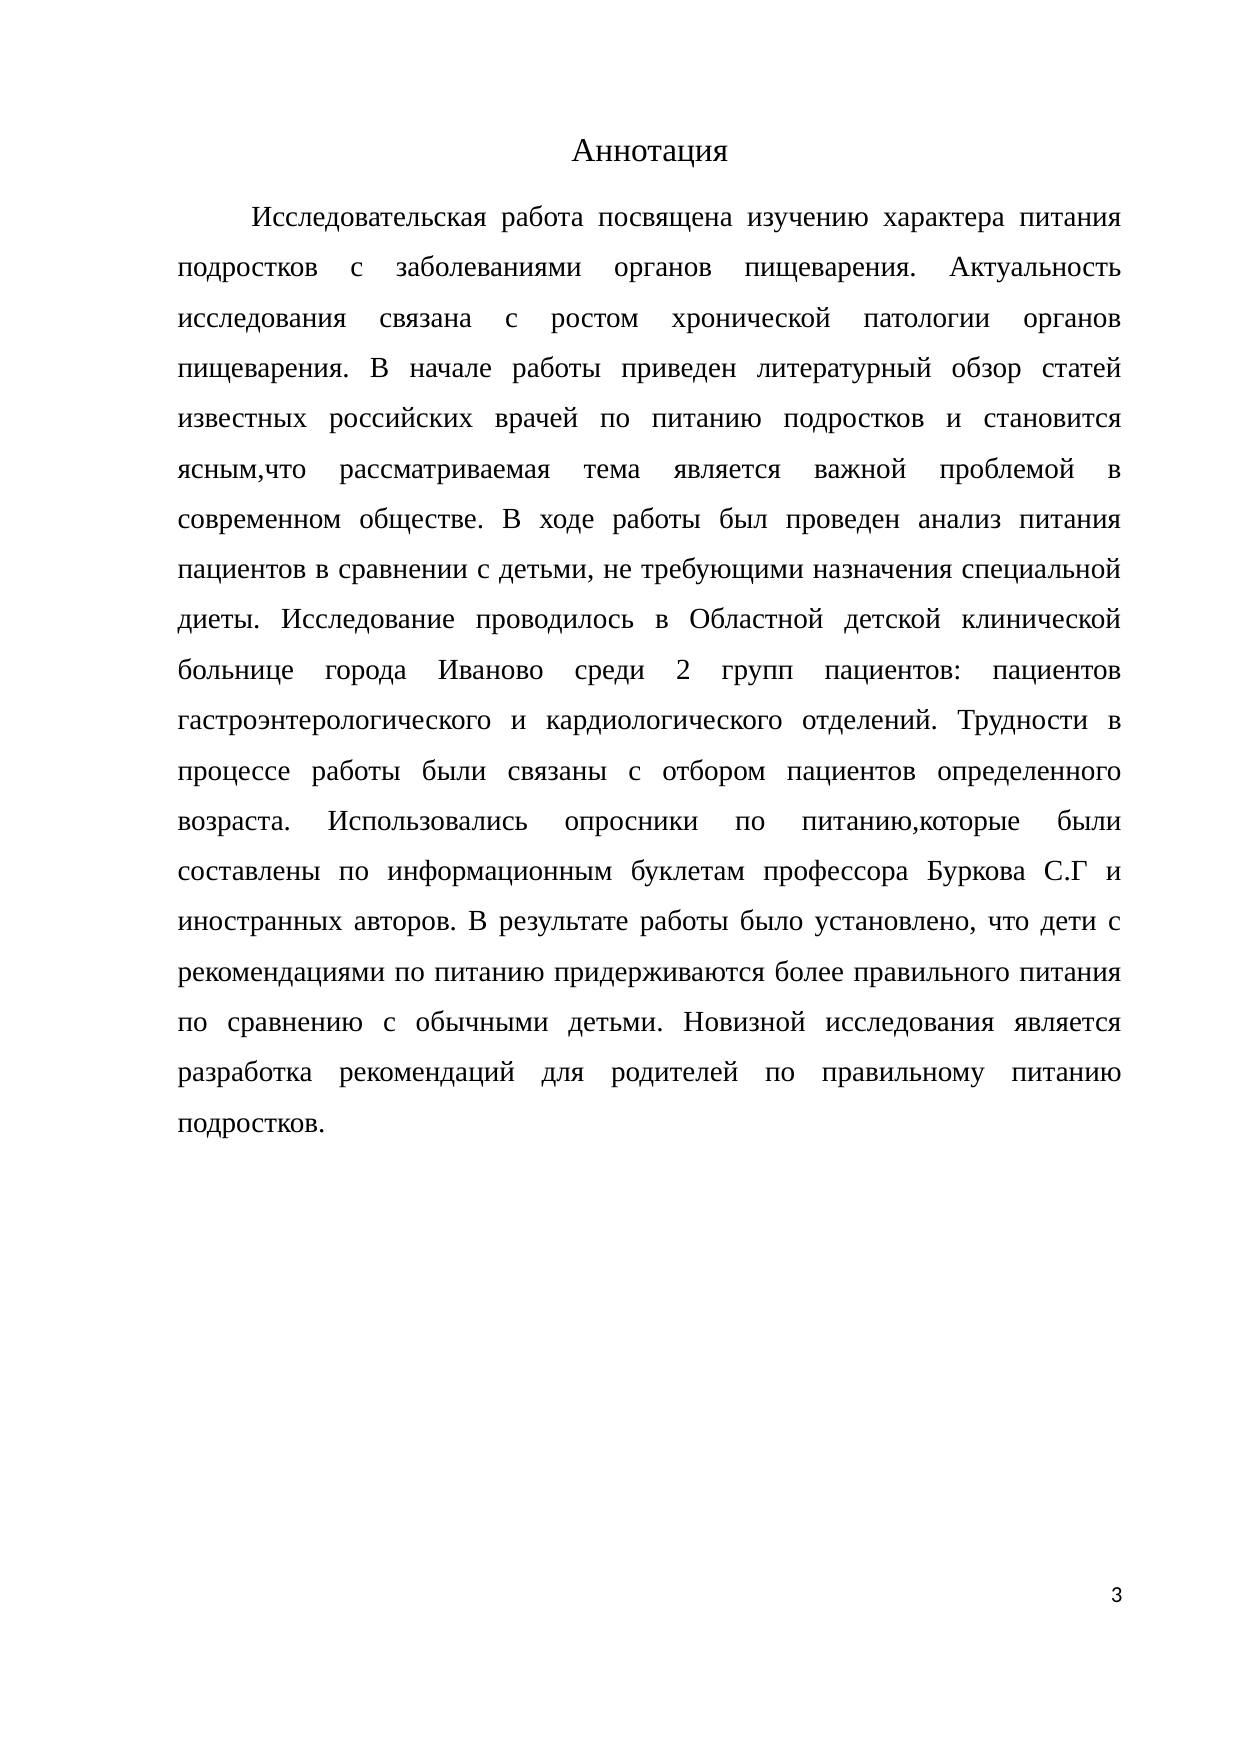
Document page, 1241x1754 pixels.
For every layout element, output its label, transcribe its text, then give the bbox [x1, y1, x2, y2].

text Аннотация [177, 130, 1122, 168]
text Исследовательская работа посвящена изучению характера питания подростков с заболеваниями органов пищеварения. Актуальность исследования связана с ростом хронической патологии органов пищеварения. В начале работы приведен литературный обзор статей известных российских врачей по питанию подростков и становится ясным,что рассматриваемая тема является важной проблемой в современном обществе. В ходе работы был проведен анализ питания пациентов в сравнении с детьми, не требующими назначения специальной диеты. Исследование проводилось в Областной детской клинической больнице города Иваново среди 2 групп пациентов: пациентов гастроэнтерологического и кардиологического отделений. Трудности в процессе работы были связаны с отбором пациентов определенного возраста. Использовались опросники по питанию,которые были составлены по информационным буклетам профессора Буркова С.Г и иностранных авторов. В результате работы было установлено, что дети с рекомендациями по питанию придерживаются более правильного питания по сравнению с обычными детьми. Новизной исследования является разработка рекомендаций для родителей по правильному питанию подростков. [177, 199, 1122, 1138]
